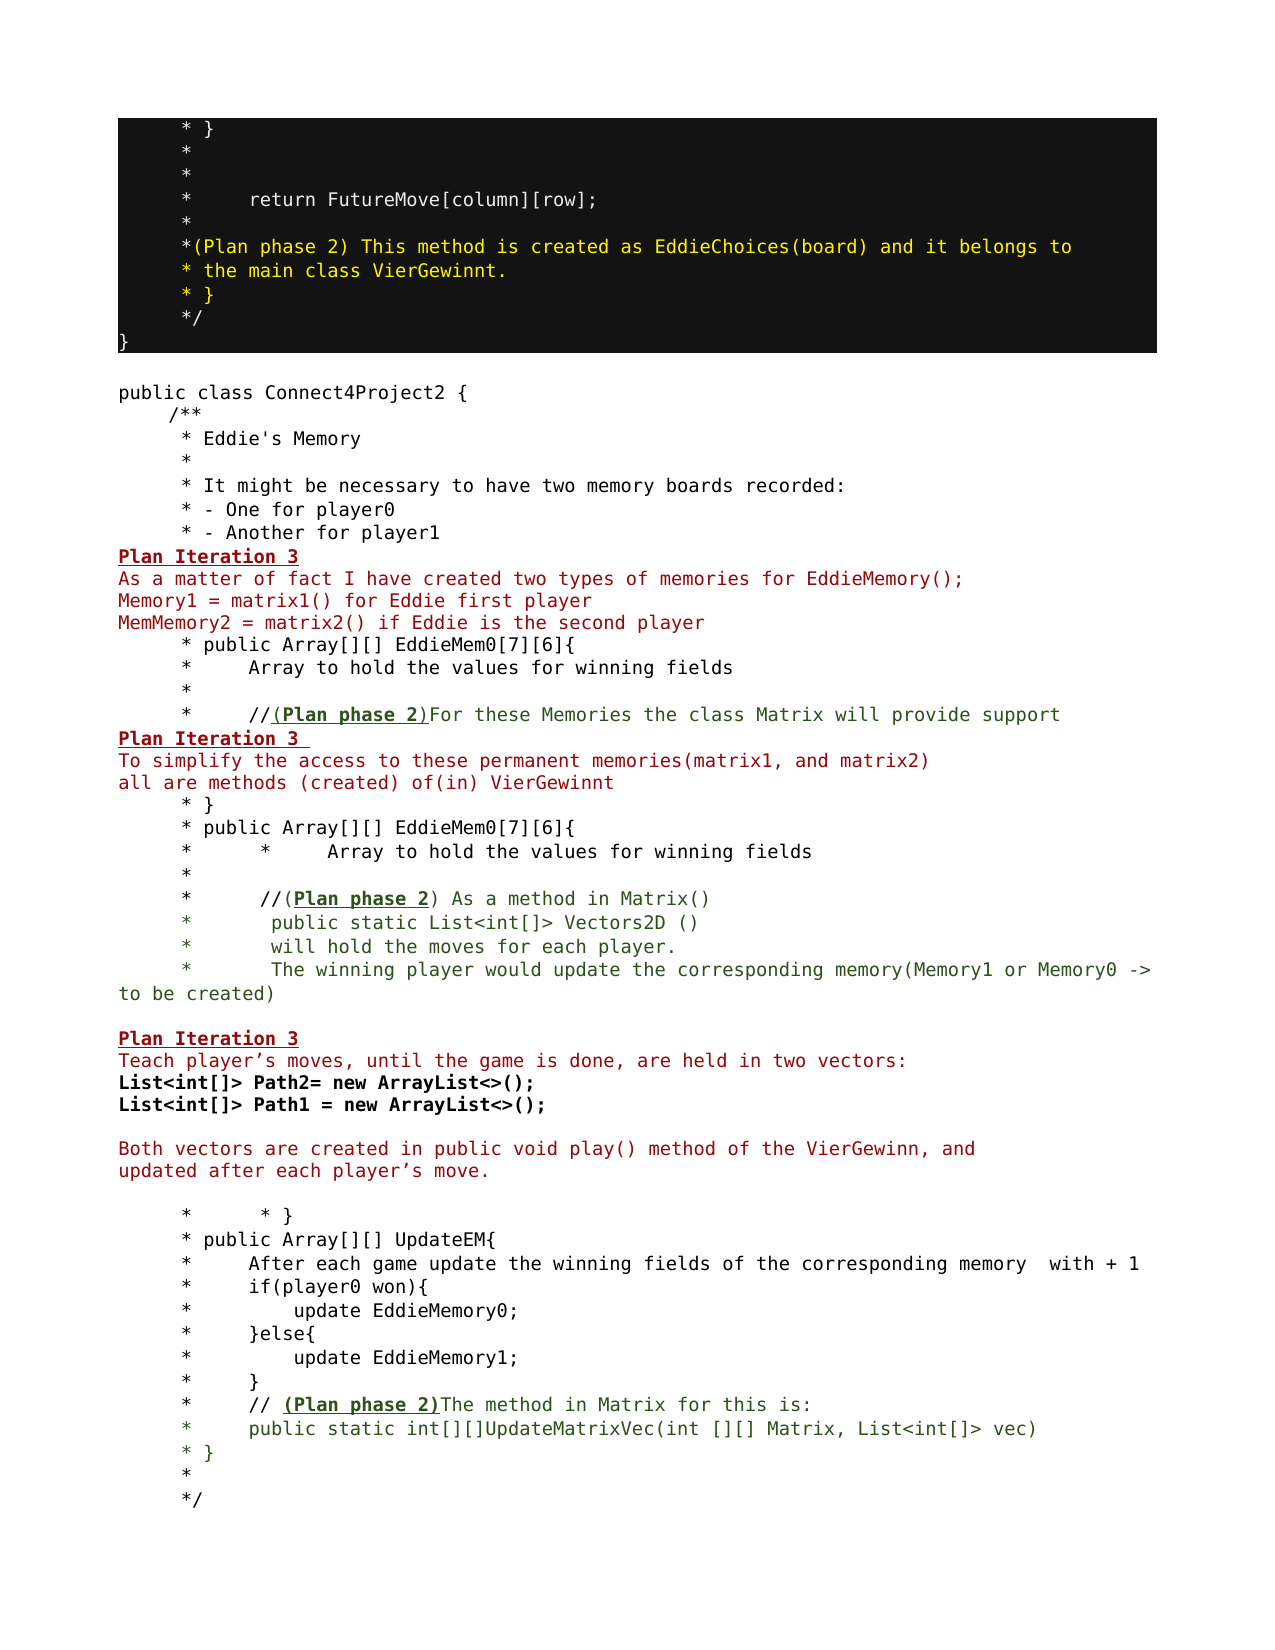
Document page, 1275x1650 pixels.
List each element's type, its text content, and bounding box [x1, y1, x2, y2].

text * * Array to hold the values for winning fields [118, 841, 1157, 865]
text * [118, 1465, 1157, 1489]
text */ [118, 307, 1157, 331]
text * - Another for player1 [118, 522, 1157, 546]
text * [118, 865, 1157, 888]
text * [118, 213, 1157, 236]
text * } [118, 118, 1157, 142]
text * public static List<int[]> Vectors2D () [118, 912, 1157, 936]
text * [118, 681, 1157, 704]
text * public static int[][]UpdateMatrixVec(int [][] Matrix, List<int[]> vec) [118, 1418, 1157, 1442]
text * The winning player would update the corresponding memory(Memory1 or Memory0 -> to be created) [118, 959, 1157, 1005]
text MemMemory2 = matrix2() if Eddie is the second player [118, 612, 1157, 633]
text Plan Iteration 3 [118, 546, 1157, 568]
text * //(Plan phase 2) As a method in Matrix() [118, 888, 1157, 912]
text * update EddieMemory0; [118, 1300, 1157, 1323]
text * the main class VierGewinnt. [118, 260, 1157, 284]
text * } [118, 1442, 1157, 1465]
text * It might be necessary to have two memory boards recorded: [118, 475, 1157, 499]
text Plan Iteration 3 [118, 728, 1157, 750]
text * [118, 142, 1157, 165]
text /** [118, 404, 1157, 428]
text * [118, 451, 1157, 475]
text Memory1 = matrix1() for Eddie first player [118, 590, 1157, 612]
text } [118, 331, 1157, 353]
text * [118, 165, 1157, 189]
text * Eddie's Memory [118, 428, 1157, 451]
text */ [118, 1489, 1157, 1513]
text To simplify the access to these permanent memories(matrix1, and matrix2) [118, 750, 1157, 772]
text * if(player0 won){ [118, 1276, 1157, 1300]
text * //(Plan phase 2)For these Memories the class Matrix will provide support [118, 704, 1157, 728]
text * }else{ [118, 1323, 1157, 1347]
text * After each game update the winning fields of the corresponding memory with + 1 [118, 1252, 1157, 1276]
text Both vectors are created in public void play() method of the VierGewinn, and [118, 1138, 1157, 1160]
text * } [118, 284, 1157, 307]
text * public Array[][] EddieMem0[7][6]{ [118, 633, 1157, 657]
text all are methods (created) of(in) VierGewinnt [118, 772, 1157, 794]
text List<int[]> Path1 = new ArrayList<>(); [118, 1094, 1157, 1116]
text * * } [118, 1205, 1157, 1229]
text * // (Plan phase 2)The method in Matrix for this is: [118, 1394, 1157, 1418]
text * Array to hold the values for winning fields [118, 657, 1157, 681]
text Teach player’s moves, until the game is done, are held in two vectors: [118, 1050, 1157, 1072]
text * } [118, 1371, 1157, 1394]
text * - One for player0 [118, 499, 1157, 522]
text * will hold the moves for each player. [118, 936, 1157, 959]
text * public Array[][] UpdateEM{ [118, 1229, 1157, 1252]
text As a matter of fact I have created two types of memories for EddieMemory(); [118, 568, 1157, 590]
text public class Connect4Project2 { [118, 382, 1157, 404]
text List<int[]> Path2= new ArrayList<>(); [118, 1072, 1157, 1094]
text updated after each player’s move. [118, 1160, 1157, 1182]
text *(Plan phase 2) This method is created as EddieChoices(board) and it belongs to [118, 236, 1157, 260]
text * update EddieMemory1; [118, 1347, 1157, 1371]
text * return FutureMove[column][row]; [118, 189, 1157, 213]
text Plan Iteration 3 [118, 1028, 1157, 1050]
text * public Array[][] EddieMem0[7][6]{ [118, 817, 1157, 841]
text * } [118, 794, 1157, 817]
